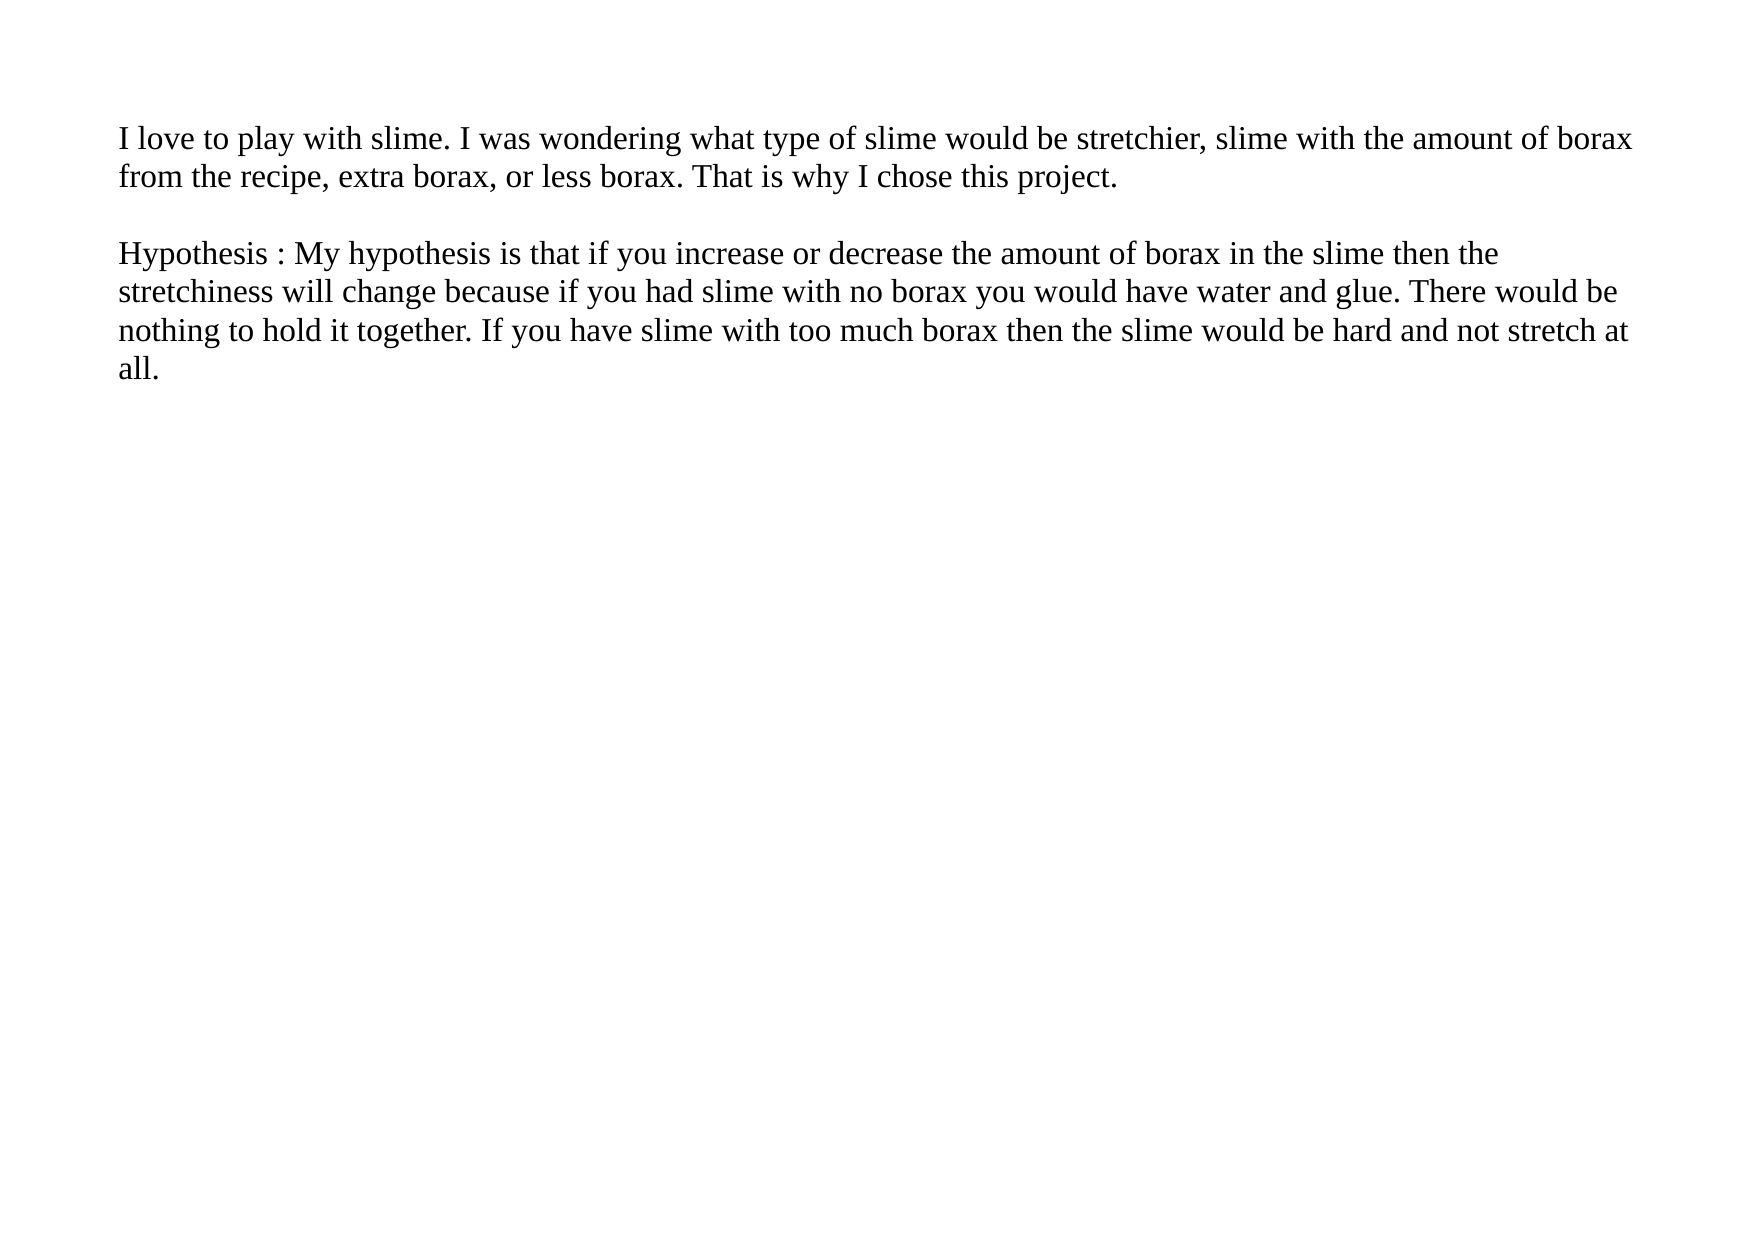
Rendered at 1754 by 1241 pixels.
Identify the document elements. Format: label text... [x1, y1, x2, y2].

text I love to play with slime. I was wondering what type of slime would be stretchier, slime with the amount of borax from the recipe, extra borax, or less borax. That is why I chose this project. [118, 118, 1636, 195]
text Hypothesis : My hypothesis is that if you increase or decrease the amount of borax in the slime then the stretchiness will change because if you had slime with no borax you would have water and glue. There would be nothing to hold it together. If you have slime with too much borax then the slime would be hard and not stretch at all. [118, 233, 1636, 386]
